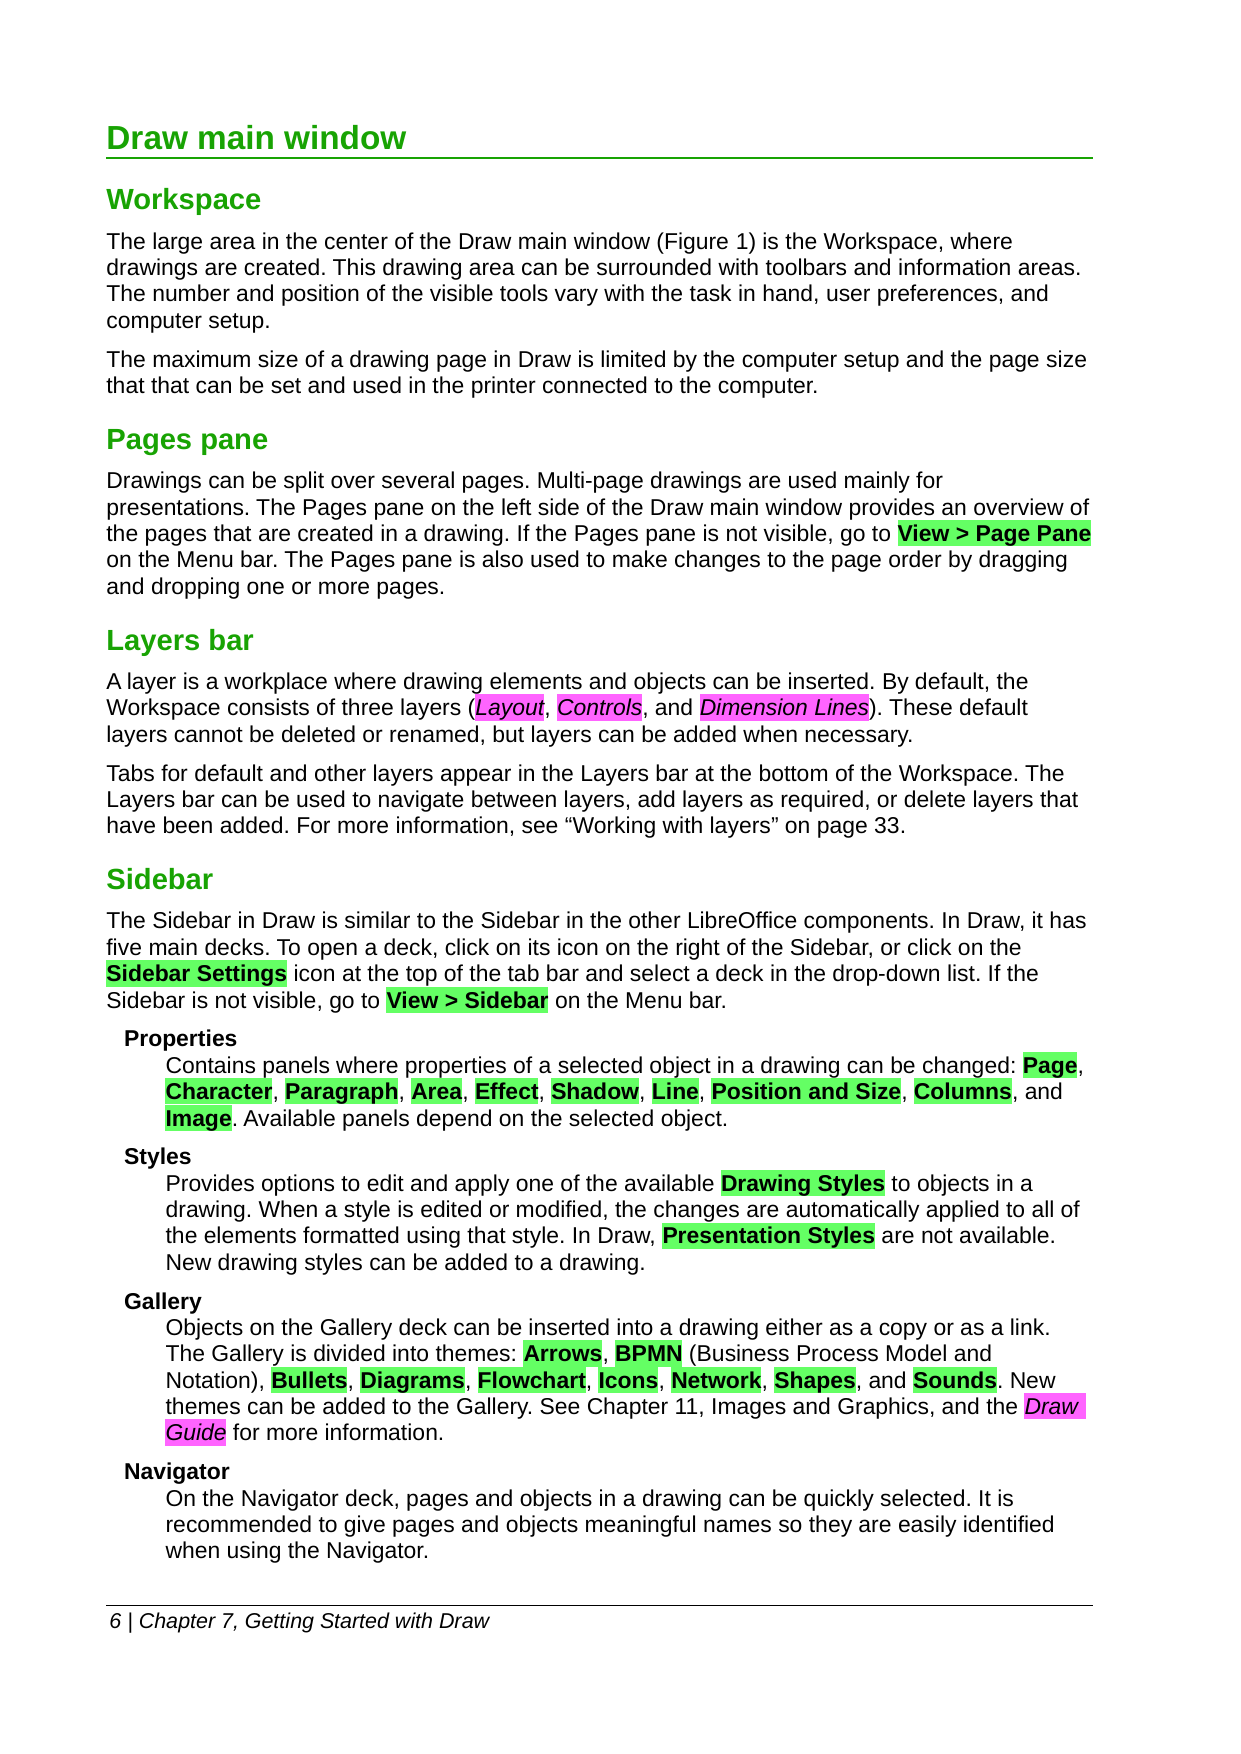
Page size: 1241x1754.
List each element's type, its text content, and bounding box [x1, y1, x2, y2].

subtitle Draw main window [106, 118, 1093, 157]
text The large area in the center of the Draw main window (Figure 1) is the Workspace, where drawings are created. This drawing area can be surrounded with toolbars and information areas. The number and position of the visible tools vary with the task in hand, user preferences, and computer setup. [106, 228, 1093, 333]
text On the Navigator deck, pages and objects in a drawing can be quickly selected. It is recommended to give pages and objects meaningful names so they are easily identified when using the Navigator. [165, 1484, 1093, 1564]
text Styles [124, 1143, 1093, 1170]
text Provides options to edit and apply one of the available Drawing Styles to objects in a drawing. When a style is edited or modified, the changes are automatically applied to all of the elements formatted using that style. In Draw, Presentation Styles are not available. New drawing styles can be added to a drawing. [165, 1170, 1093, 1275]
subtitle Pages pane [106, 422, 1093, 455]
text Objects on the Gallery deck can be inserted into a drawing either as a copy or as a link. The Gallery is divided into themes: Arrows, BPMN (Business Process Model and Notation), Bullets, Diagrams, Flowchart, Icons, Network, Shapes, and Sounds. New themes can be added to the Gallery. See Chapter 11, Images and Graphics, and the Draw Guide for more information. [165, 1314, 1093, 1446]
subtitle Workspace [106, 182, 1093, 216]
subtitle Sidebar [106, 862, 1093, 896]
text The maximum size of a drawing page in Draw is limited by the computer setup and the page size that that can be set and used in the printer connected to the computer. [106, 346, 1093, 398]
text A layer is a workplace where drawing elements and objects can be inserted. By default, the Workspace consists of three layers (Layout, Controls, and Dimension Lines). These default layers cannot be deleted or renamed, but layers can be added when necessary. [106, 668, 1093, 747]
text Tabs for default and other layers appear in the Layers bar at the bottom of the Workspace. The Layers bar can be used to navigate between layers, add layers as required, or delete layers that have been added. For more information, see “Working with layers” on page 33. [106, 759, 1093, 838]
text Drawings can be split over several pages. Multi-page drawings are used mainly for presentations. The Pages pane on the left side of the Draw main window provides an overview of the pages that are created in a drawing. If the Pages pane is not visible, go to View > Page Pane on the Menu bar. The Pages pane is also used to make changes to the page order by dragging and dropping one or more pages. [106, 467, 1093, 599]
text The Sidebar in Draw is similar to the Sidebar in the other LibreOffice components. In Draw, it has five main decks. To open a deck, click on its icon on the right of the Sidebar, or click on the Sidebar Settings icon at the top of the tab bar and select a deck in the drop-down list. If the Sidebar is not visible, go to View > Sidebar on the Menu bar. [106, 907, 1093, 1013]
text Properties [124, 1025, 1093, 1052]
text Gallery [124, 1288, 1093, 1314]
subtitle Layers bar [106, 623, 1093, 656]
text Contains panels where properties of a selected object in a drawing can be changed: Page, Character, Paragraph, Area, Effect, Shadow, Line, Position and Size, Columns, and Image. Available panels depend on the selected object. [165, 1052, 1093, 1131]
text Navigator [124, 1458, 1093, 1484]
